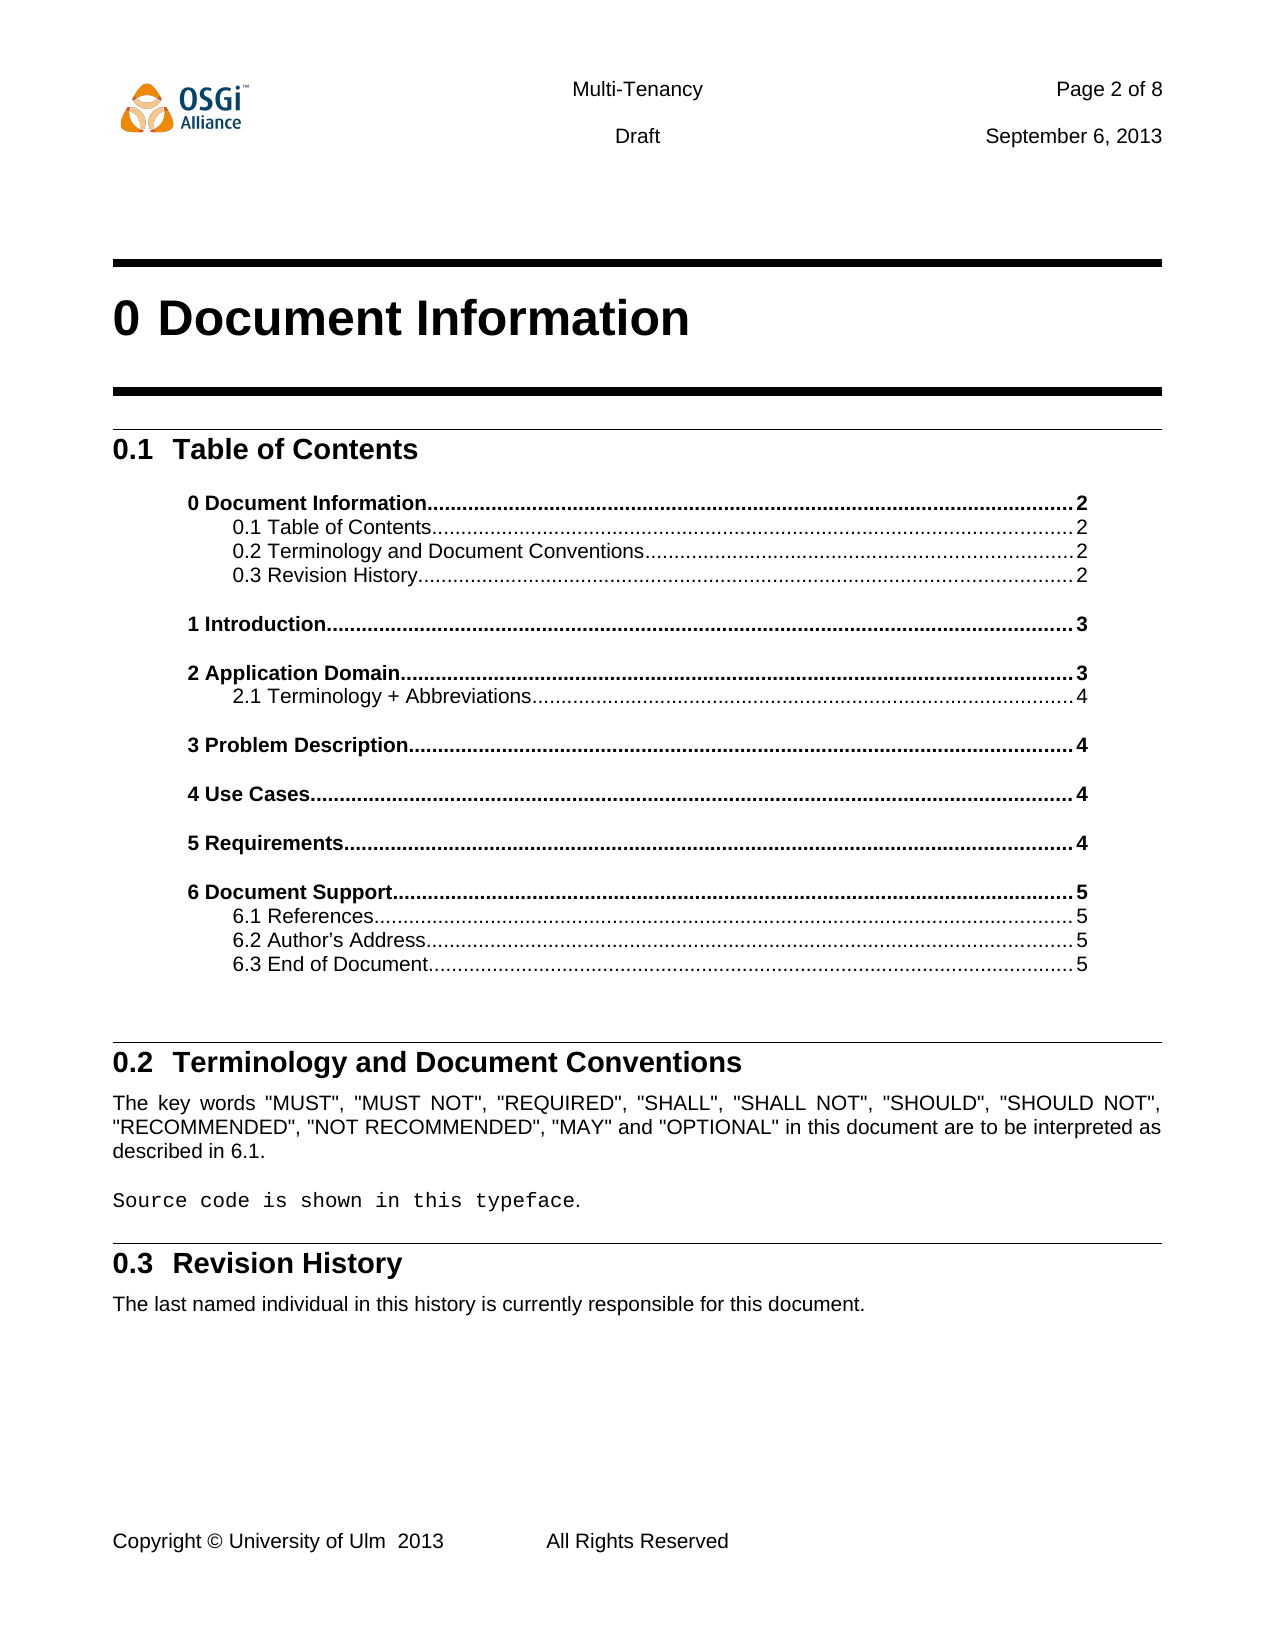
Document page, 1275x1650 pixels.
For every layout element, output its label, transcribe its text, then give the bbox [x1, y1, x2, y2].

text 2.1 Terminology + Abbreviations 4 [232, 684, 1162, 708]
subtitle Revision History [112, 1244, 1162, 1279]
subtitle Terminology and Document Conventions [112, 1043, 1162, 1078]
text 6.1 References 5 [232, 904, 1162, 928]
text 1 Introduction 3 [187, 611, 1162, 635]
text 6.3 End of Document 5 [232, 952, 1162, 976]
text 6 Document Support 5 [187, 880, 1162, 904]
text 5 Requirements 4 [187, 831, 1162, 855]
text The last named individual in this history is currently responsible for this document. [112, 1292, 1162, 1316]
text 2 Application Domain 3 [187, 660, 1162, 684]
text 0.1 Table of Contents 2 [232, 514, 1162, 538]
text 0.2 Terminology and Document Conventions 2 [232, 538, 1162, 562]
text 0 Document Information 2 [187, 491, 1162, 514]
text Source code is shown in this typeface. [112, 1188, 1162, 1213]
text 3 Problem Description 4 [187, 733, 1162, 757]
text 0.3 Revision History 2 [232, 562, 1162, 586]
subtitle Table of Contents [112, 430, 1162, 466]
picture [113, 76, 257, 140]
text 6.2 Author’s Address 5 [232, 928, 1162, 952]
subtitle Document Information [112, 260, 1162, 396]
text 4 Use Cases 4 [187, 782, 1162, 806]
text The key words "MUST", "MUST NOT", "REQUIRED", "SHALL", "SHALL NOT", "SHOULD", "SHOULD NOT", "RECOMMENDED", "NOT RECOMMENDED", "MAY" and "OPTIONAL" in this document are to be interpreted as described in 6.1. [112, 1091, 1162, 1163]
